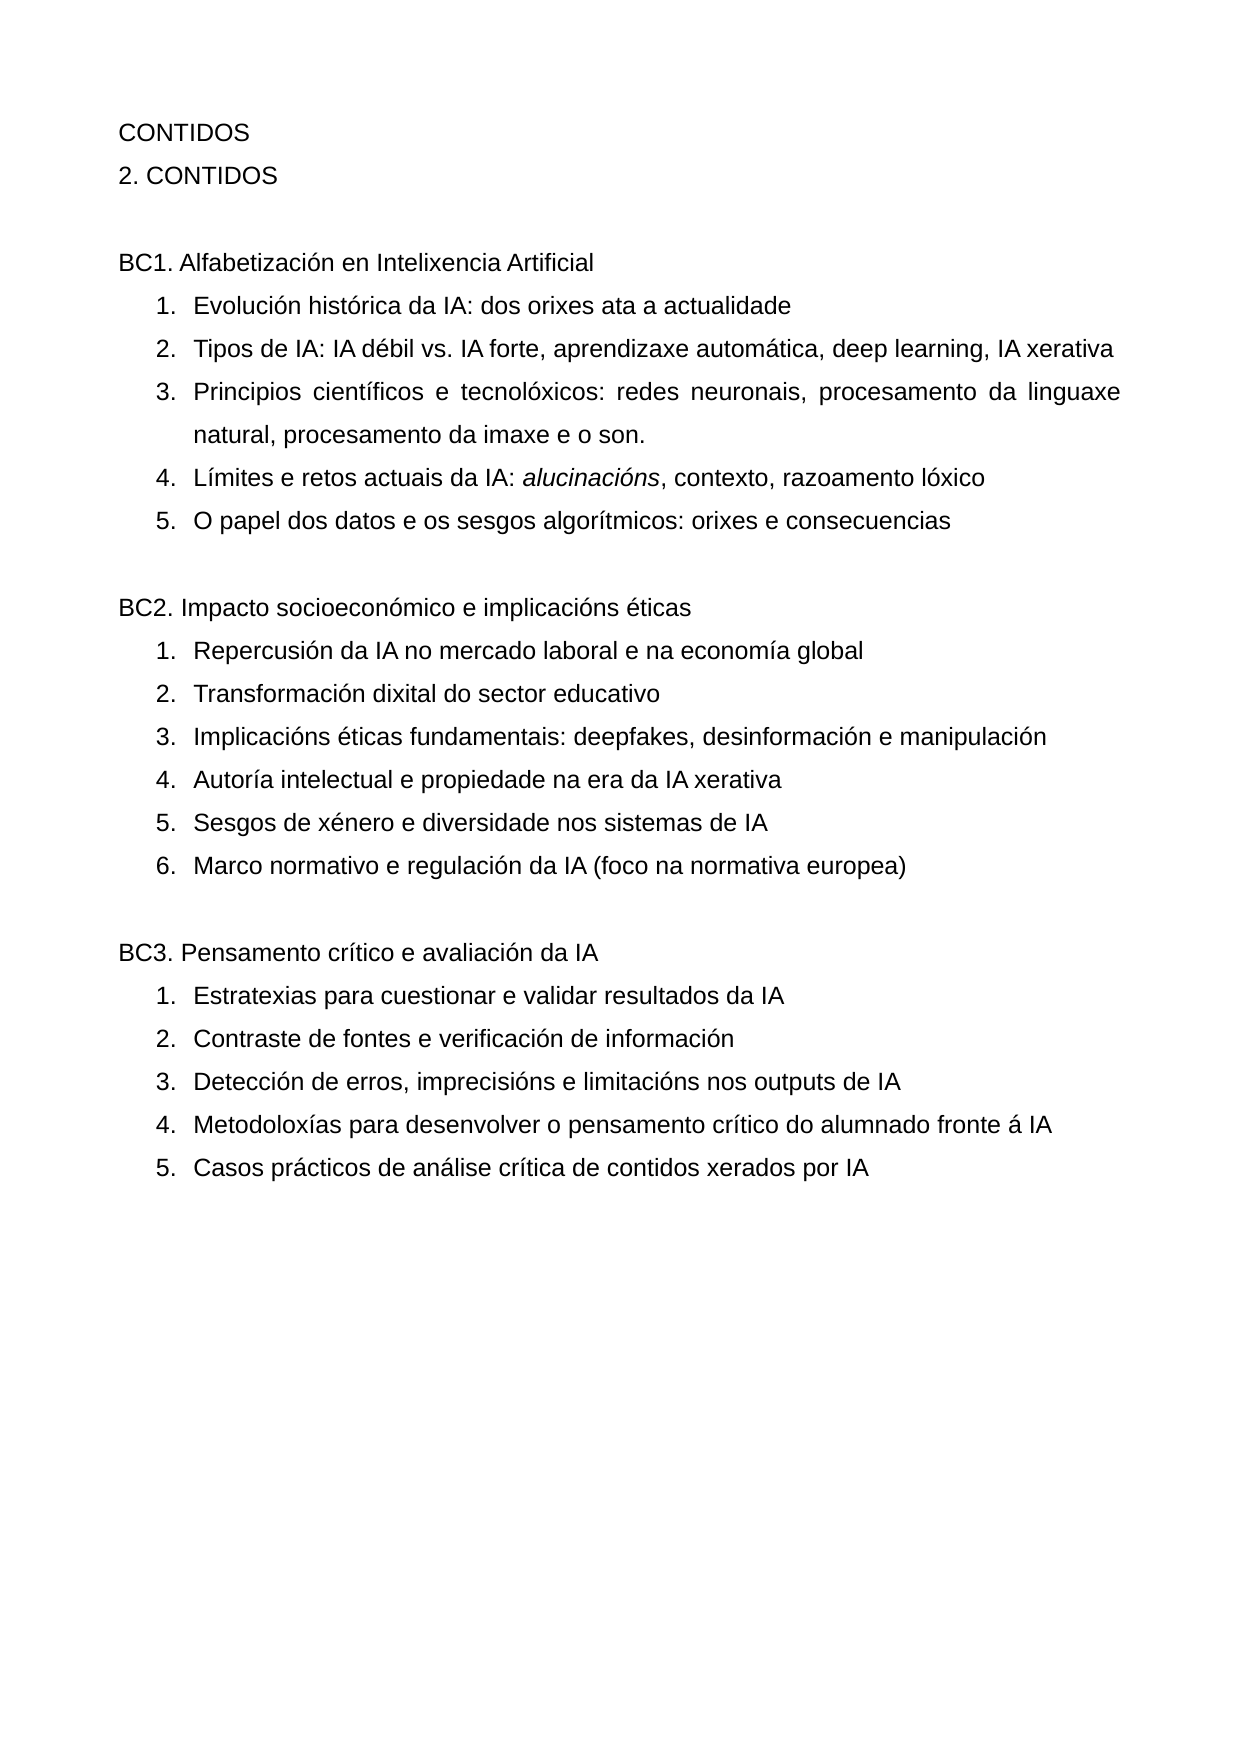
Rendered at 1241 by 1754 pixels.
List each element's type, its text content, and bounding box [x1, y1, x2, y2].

list O papel dos datos e os sesgos algorítmicos: orixes e consecuencias [156, 506, 1122, 535]
list Detección de erros, imprecisións e limitacións nos outputs de IA [156, 1067, 1122, 1096]
text 2. CONTIDOS [118, 161, 1122, 190]
text BC3. Pensamento crítico e avaliación da IA [118, 937, 1122, 966]
list Metodoloxías para desenvolver o pensamento crítico do alumnado fronte á IA [156, 1110, 1122, 1139]
text CONTIDOS [118, 118, 1122, 147]
list Casos prácticos de análise crítica de contidos xerados por IA [156, 1153, 1122, 1182]
list Marco normativo e regulación da IA (foco na normativa europea) [156, 851, 1122, 880]
text BC1. Alfabetización en Intelixencia Artificial [118, 247, 1122, 276]
list Evolución histórica da IA: dos orixes ata a actualidade [156, 291, 1122, 319]
list Estratexias para cuestionar e validar resultados da IA [156, 981, 1122, 1009]
list Repercusión da IA no mercado laboral e na economía global [156, 636, 1122, 664]
list Contraste de fontes e verificación de información [156, 1024, 1122, 1052]
list Principios científicos e tecnolóxicos: redes neuronais, procesamento da linguaxe natural, procesamento da imaxe e o son. [156, 377, 1122, 449]
list Implicacións éticas fundamentais: deepfakes, desinformación e manipulación [156, 722, 1122, 751]
list Tipos de IA: IA débil vs. IA forte, aprendizaxe automática, deep learning, IA xerativa [156, 334, 1122, 362]
text BC2. Impacto socioeconómico e implicacións éticas [118, 592, 1122, 621]
list Sesgos de xénero e diversidade nos sistemas de IA [156, 808, 1122, 837]
list Transformación dixital do sector educativo [156, 679, 1122, 707]
list Autoría intelectual e propiedade na era da IA xerativa [156, 765, 1122, 794]
list Límites e retos actuais da IA: alucinacións, contexto, razoamento lóxico [156, 463, 1122, 492]
